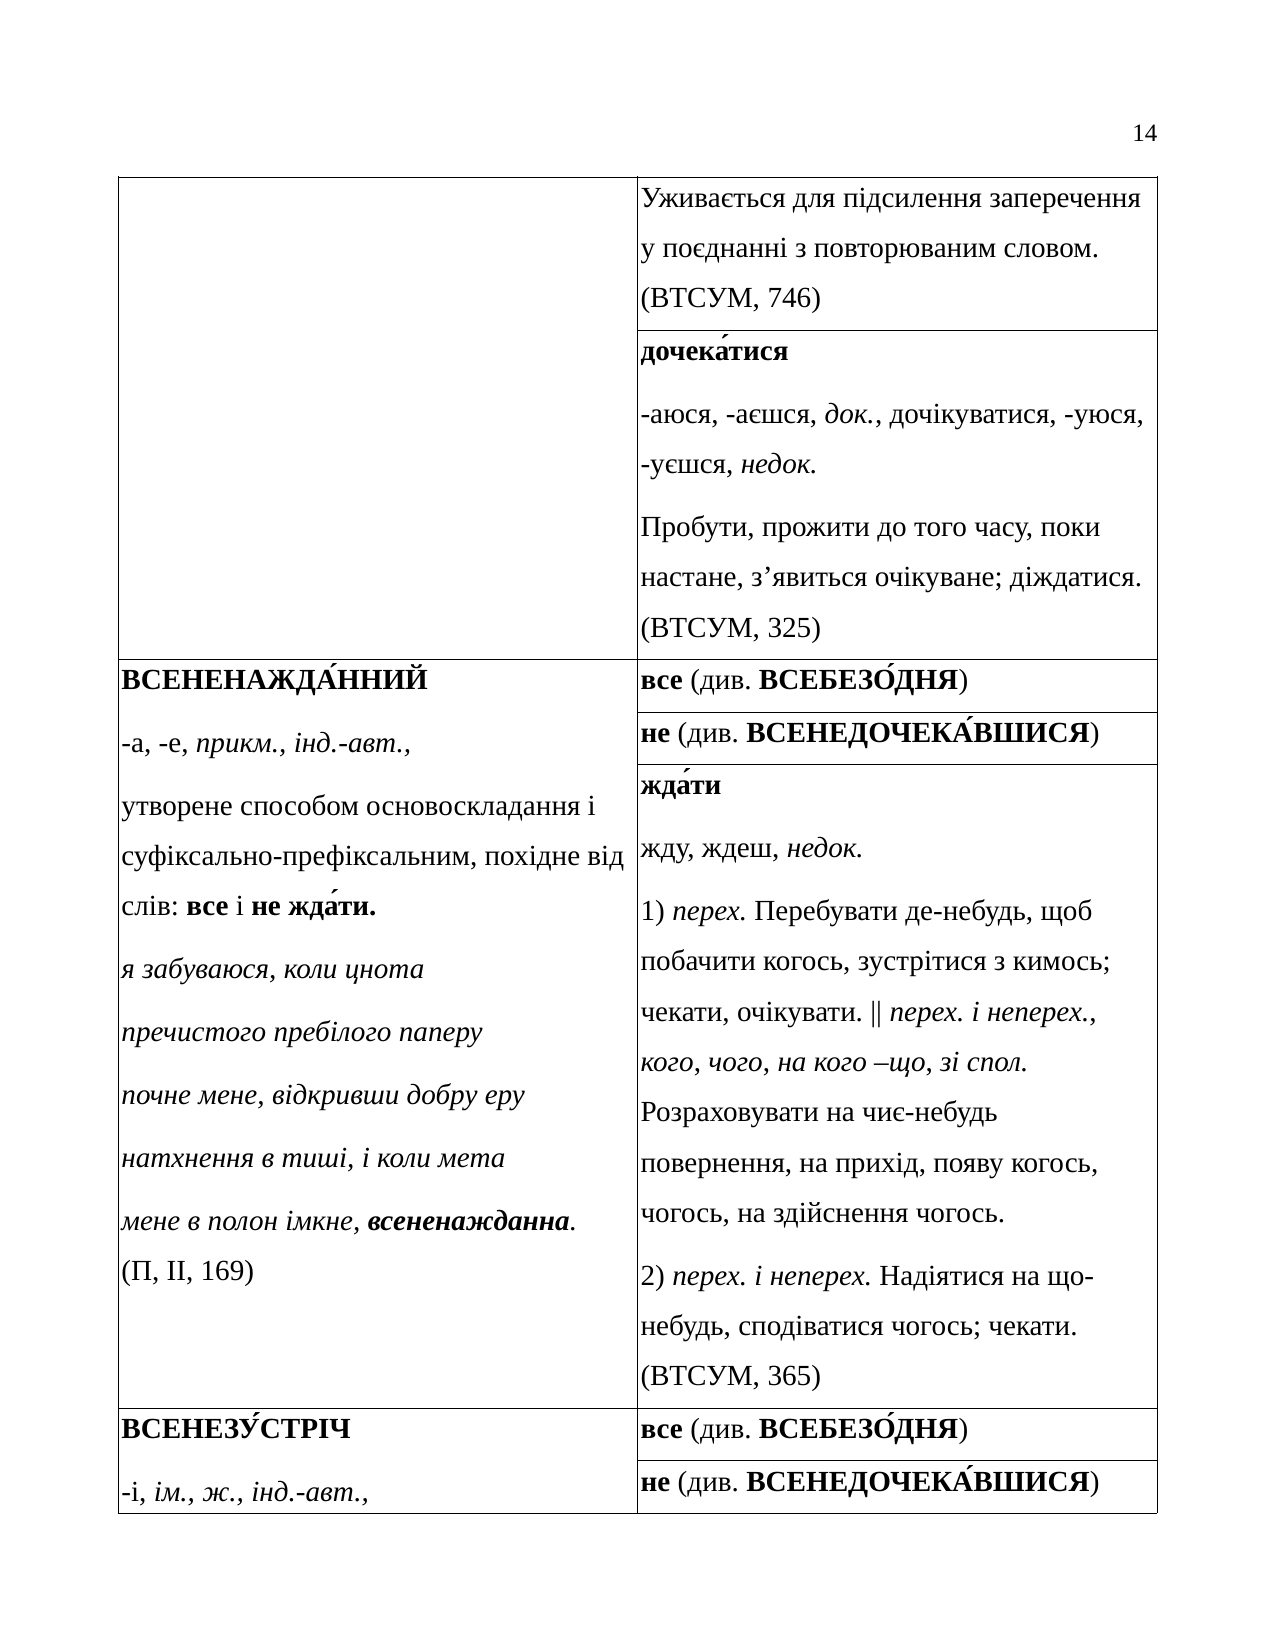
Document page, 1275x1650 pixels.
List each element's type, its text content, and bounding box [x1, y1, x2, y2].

table_cell Уживається для підсилення заперечення у поєднанні з повторюваним словом. (ВТСУМ, 746) [638, 178, 1157, 329]
table_cell не (див. ВСЕНЕДОЧЕКА́ВШИСЯ) [638, 1461, 1157, 1513]
table_cell все (див. ВСЕБЕЗО́ДНЯ) [638, 1409, 1157, 1460]
table_cell жда́ти жду, ждеш, недок. 1) перех. Перебувати де-небудь, щоб побачити когось, зустрітися з кимось; чекати, очікувати. || перех. і неперех., кого, чого, на кого –що, зі спол. Розраховувати на чиє-небудь повернення, на прихід, появу когось, чогось, на здійснення чогось. 2) перех. і неперех. Надіятися на що-небудь, сподіватися чогось; чекати. (ВТСУМ, 365) [638, 765, 1157, 1407]
table_cell дочека́тися -аюся, -аєшся, док., дочікуватися, -уюся, -уєшся, недок. Пробути, прожити до того часу, поки настане, з’явиться очікуване; діждатися. (ВТСУМ, 325) [638, 331, 1157, 659]
table_cell все (див. ВСЕБЕЗО́ДНЯ) [638, 660, 1157, 711]
table_cell [119, 178, 637, 659]
table_cell ВСЕНЕЗУ́́СТРІЧ -і, ім., ж., інд.-авт., [119, 1409, 637, 1513]
table_cell ВСЕНЕНАЖДА́ННИЙ -а, -е, прикм., інд.-авт., утворене способом основоскладання і суфіксально-префіксальним, похідне від слів: все і не жда́ти. я забуваюся, коли цнота пречистого пребілого паперу почне мене, відкривши добру еру натхнення в тиші, і коли мета мене в полон імкне, всененажданна. (П, ІІ, 169) [119, 660, 637, 1407]
table_cell не (див. ВСЕНЕДОЧЕКА́ВШИСЯ) [638, 713, 1157, 764]
